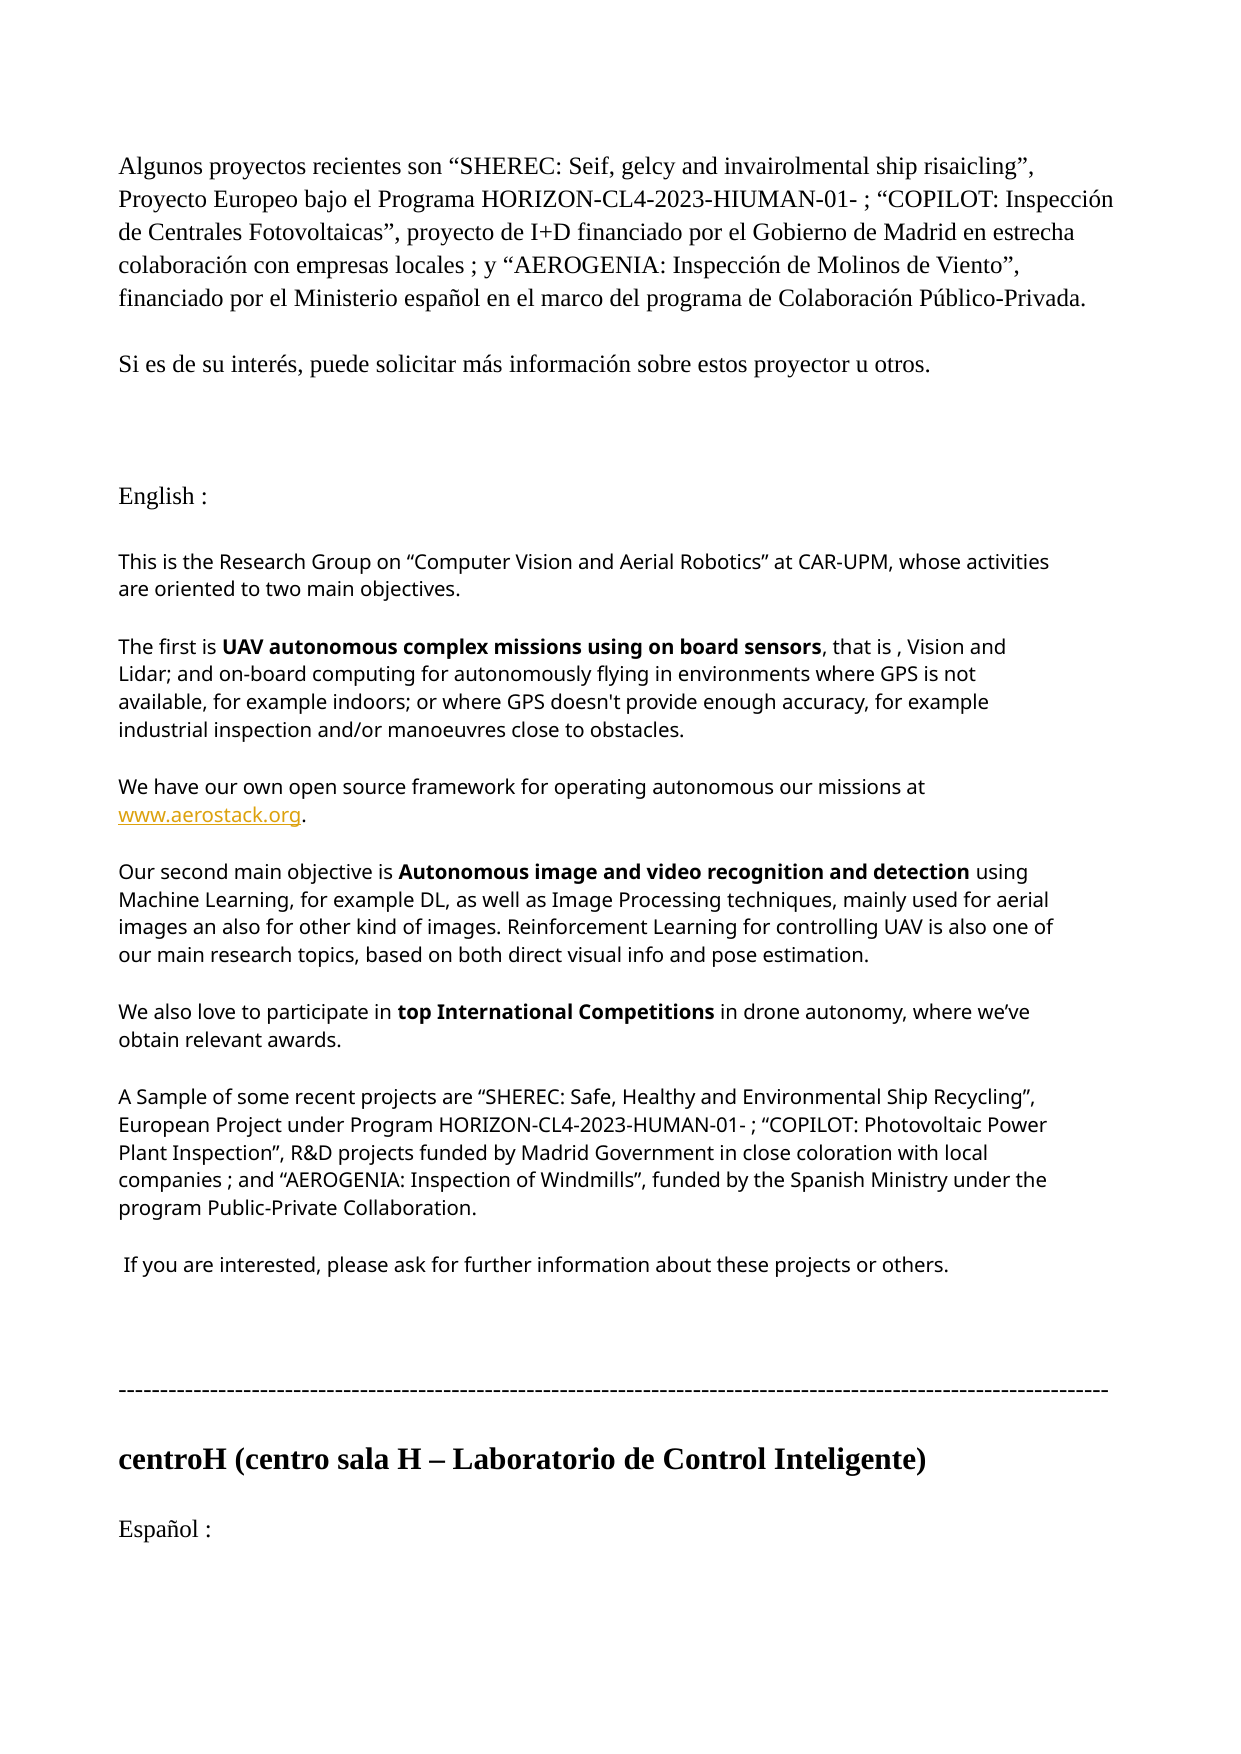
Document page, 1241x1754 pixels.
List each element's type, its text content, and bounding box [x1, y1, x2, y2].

text This is the Research Group on “Computer Vision and Aerial Robotics” at CAR-UPM, whose activities are oriented to two main objectives. [118, 547, 1063, 603]
text The first is UAV autonomous complex missions using on board sensors, that is , Vision and Lidar; and on-board computing for autonomously flying in environments where GPS is not available, for example indoors; or where GPS doesn't provide enough accuracy, for example industrial inspection and/or manoeuvres close to obstacles. [118, 632, 1063, 743]
text If you are interested, please ask for further information about these projects or others. [118, 1251, 1063, 1278]
text Algunos proyectos recientes son “SHEREC: Seif, gelcy and invairolmental ship risaicling”, Proyecto Europeo bajo el Programa HORIZON-CL4-2023-HIUMAN-01- ; “COPILOT: Inspección de Centrales Fotovoltaicas”, proyecto de I+D financiado por el Gobierno de Madrid en estrecha colaboración con empresas locales ; y “AEROGENIA: Inspección de Molinos de Viento”, financiado por el Ministerio español en el marco del programa de Colaboración Público-Privada. [118, 151, 1122, 312]
text We also love to participate in top International Competitions in drone autonomy, where we’ve obtain relevant awards. [118, 998, 1063, 1053]
text Español : [118, 1514, 1122, 1543]
text ----------------------------------------------------------------------------------------------------------------------- [118, 1374, 1122, 1403]
text A Sample of some recent projects are “SHEREC: Safe, Healthy and Environmental Ship Recycling”, European Project under Program HORIZON-CL4-2023-HUMAN-01- ; “COPILOT: Photovoltaic Power Plant Inspection”, R&D projects funded by Madrid Government in close coloration with local companies ; and “AEROGENIA: Inspection of Windmills”, funded by the Spanish Ministry under the program Public-Private Collaboration. [118, 1083, 1063, 1221]
text English : [118, 481, 1122, 510]
text Our second main objective is Autonomous image and video recognition and detection using Machine Learning, for example DL, as well as Image Processing techniques, mainly used for aerial images an also for other kind of images. Reinforcement Learning for controlling UAV is also one of our main research topics, based on both direct visual info and pose estimation. [118, 857, 1063, 968]
text Si es de su interés, puede solicitar más información sobre estos proyector u otros. [118, 349, 1122, 378]
text centroH (centro sala H – Laboratorio de Control Inteligente) [118, 1440, 1122, 1476]
text We have our own open source framework for operating autonomous our missions at www.aerostack.org. [118, 773, 1063, 828]
